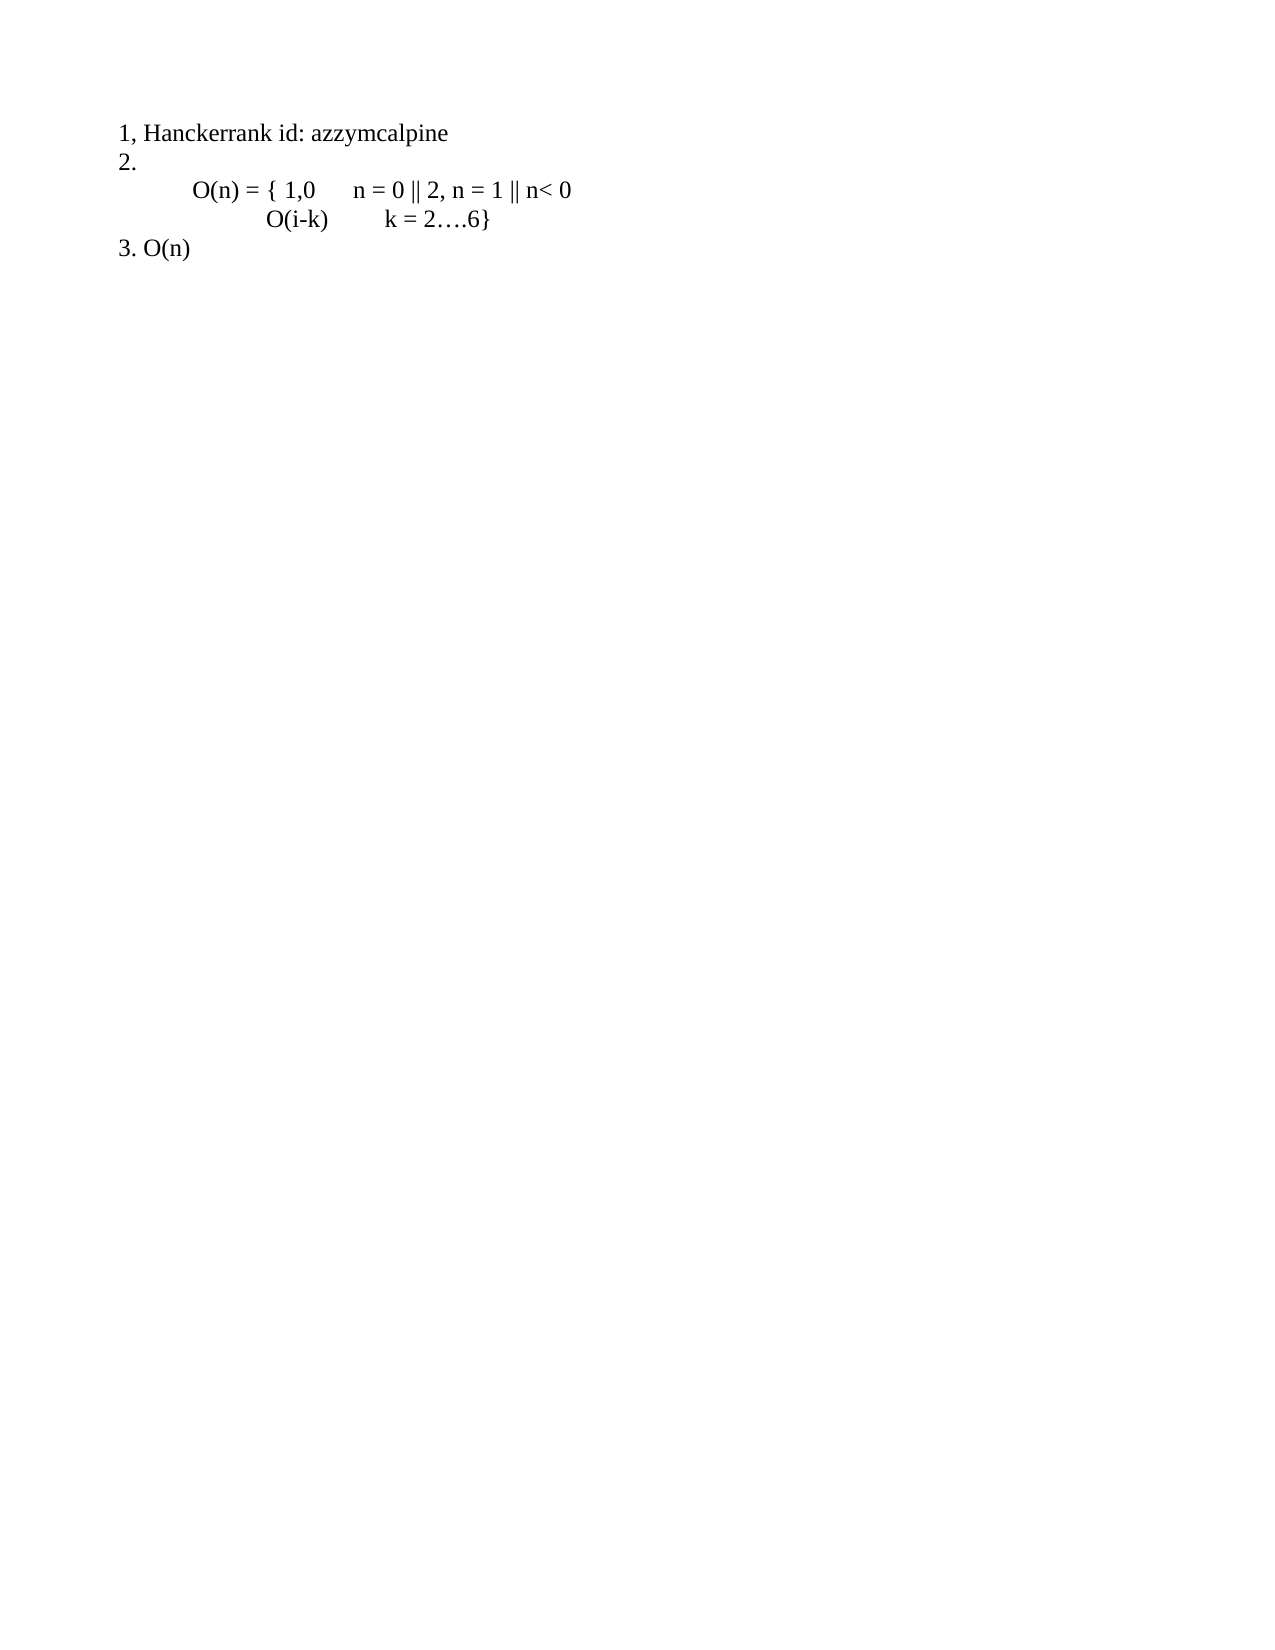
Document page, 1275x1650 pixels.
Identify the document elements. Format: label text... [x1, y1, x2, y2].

text O(n) = { 1,0 n = 0 || 2, n = 1 || n< 0 [118, 176, 1157, 204]
text 1, Hanckerrank id: azzymcalpine [118, 118, 1157, 147]
text 2. [118, 147, 1157, 176]
text O(i-k) k = 2….6} [118, 204, 1157, 233]
text 3. O(n) [118, 233, 1157, 262]
